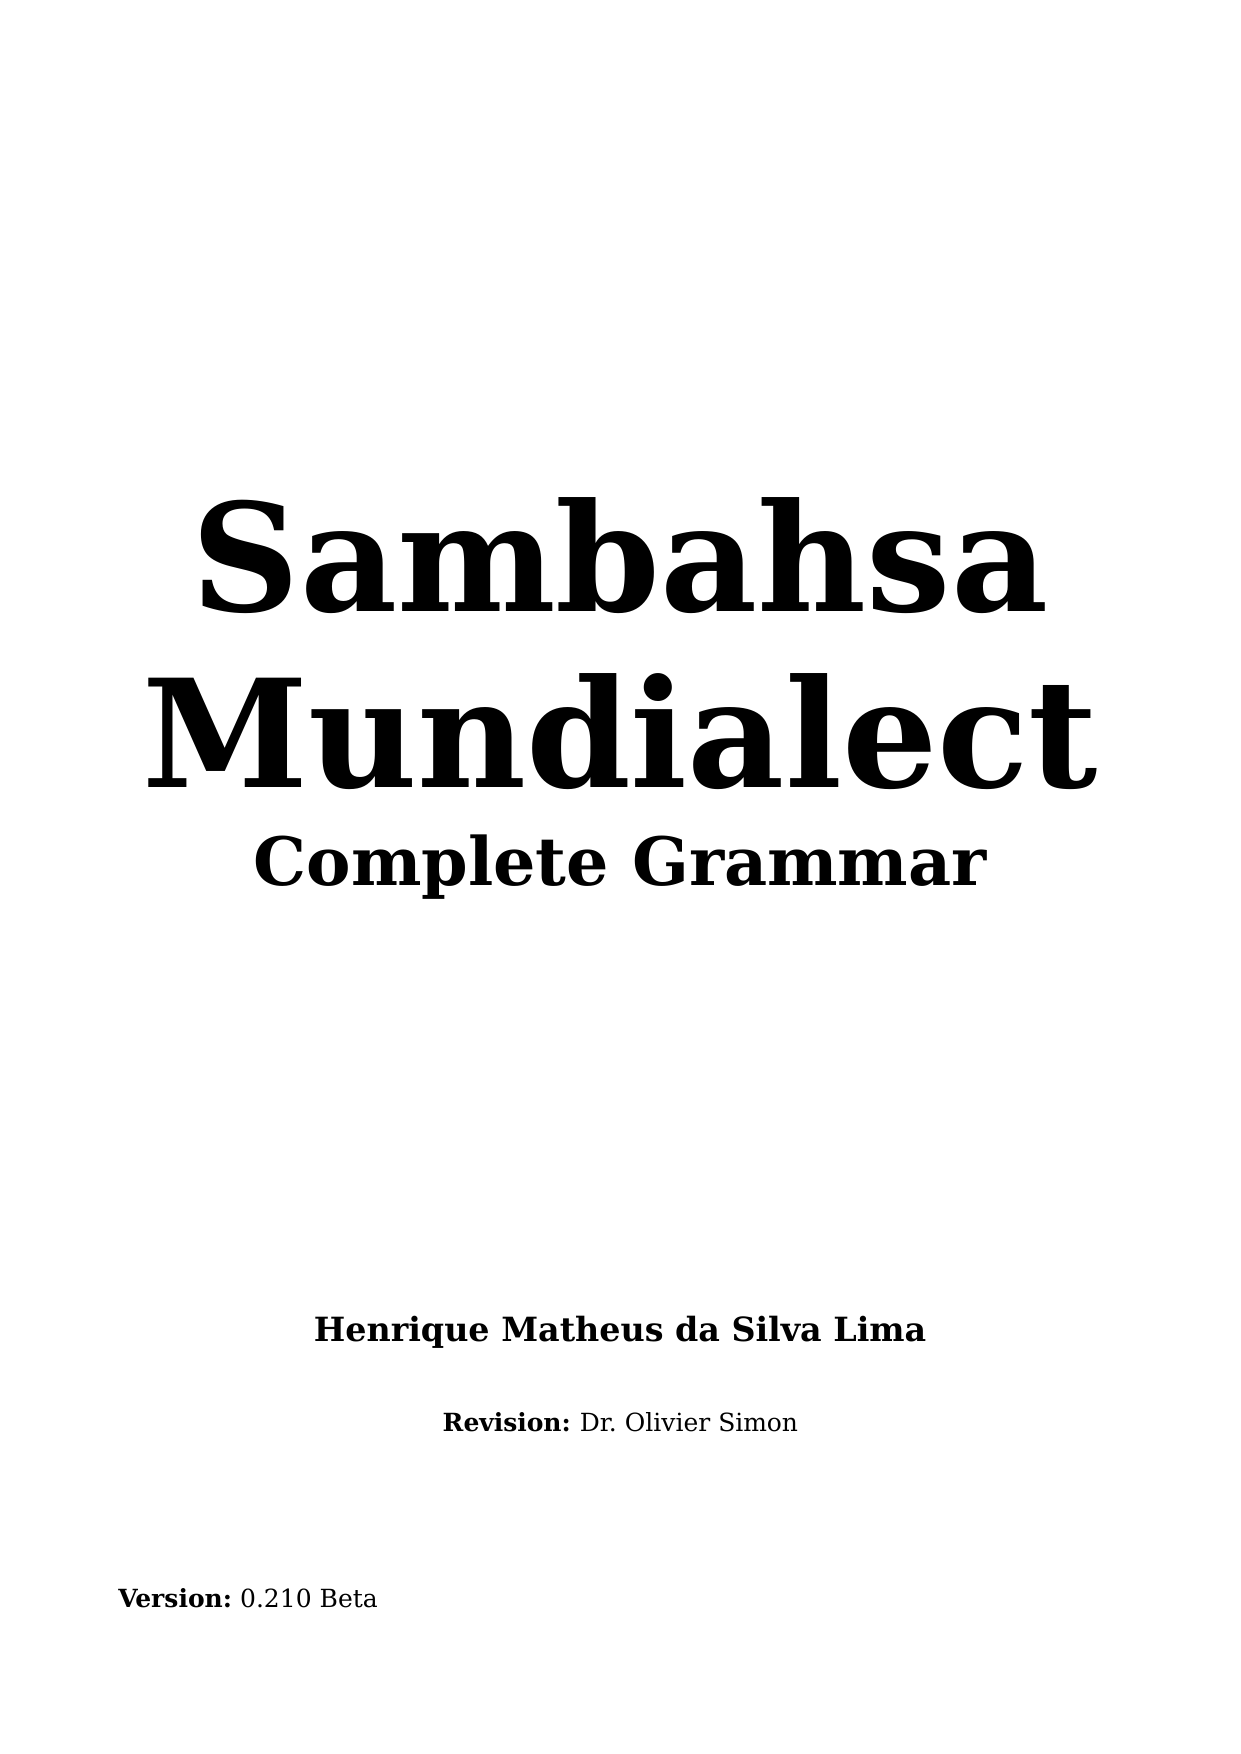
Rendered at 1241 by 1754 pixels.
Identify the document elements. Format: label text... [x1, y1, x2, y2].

text Complete Grammar [118, 823, 1122, 901]
text Sambahsa Mundialect [118, 471, 1122, 823]
text Version: 0.210 Beta [118, 1584, 1122, 1613]
text Revision: Dr. Olivier Simon [118, 1408, 1122, 1437]
text Henrique Matheus da Silva Lima [118, 1310, 1122, 1349]
